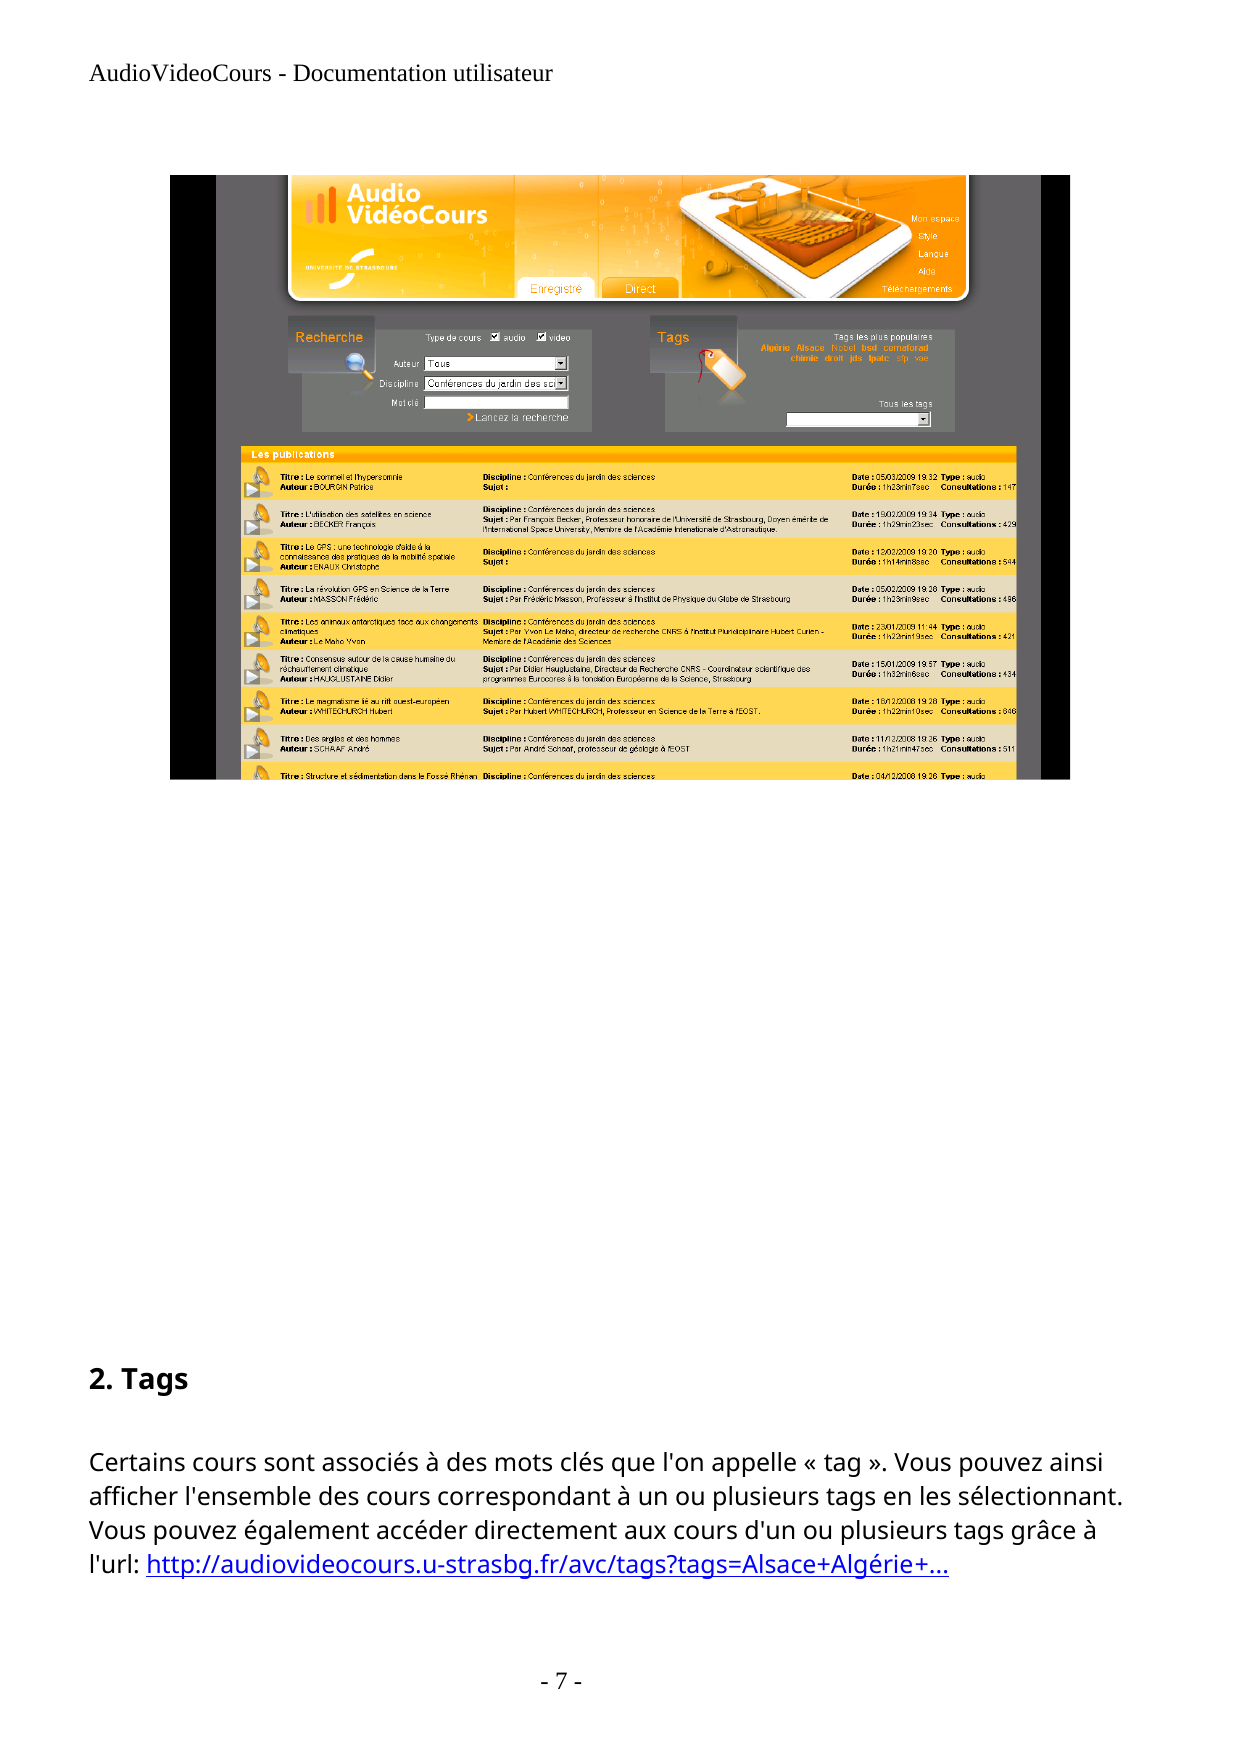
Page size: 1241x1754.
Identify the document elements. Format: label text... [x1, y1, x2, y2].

text Vous pouvez également accéder directement aux cours d'un ou plusieurs tags grâce à l'url: http://audiovideocours.u-strasbg.fr/avc/tags?tags=Alsace+Algérie+... [88, 1513, 1152, 1581]
text Certains cours sont associés à des mots clés que l'on appelle « tag ». Vous pouvez ainsi afficher l'ensemble des cours correspondant à un ou plusieurs tags en les sélectionnant. [88, 1444, 1152, 1513]
subtitle 2. Tags [88, 1358, 1152, 1398]
picture [170, 175, 1071, 780]
